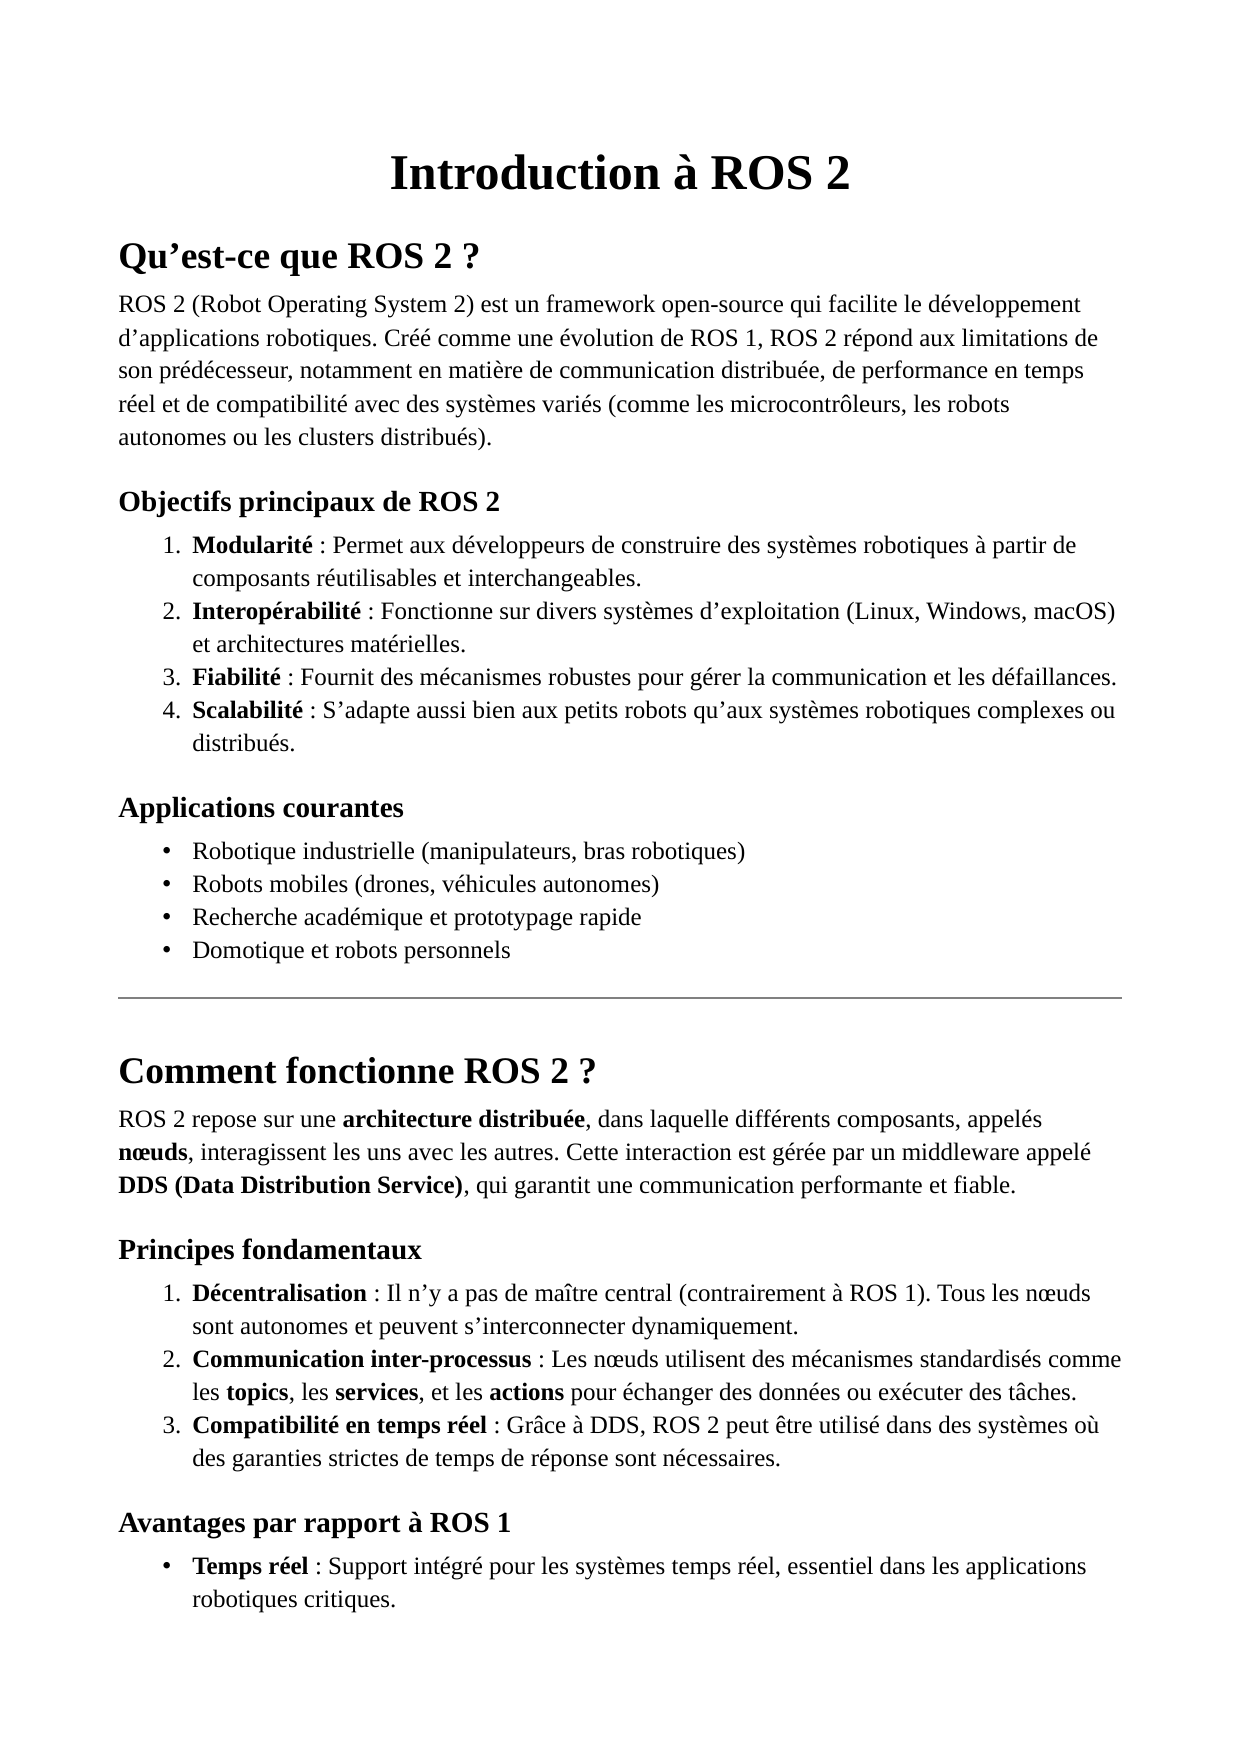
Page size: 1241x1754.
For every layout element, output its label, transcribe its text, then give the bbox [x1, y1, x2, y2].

list Communication inter-processus : Les nœuds utilisent des mécanismes standardisés comme les topics, les services, et les actions pour échanger des données ou exécuter des tâches. [162, 1344, 1122, 1406]
subtitle Objectifs principaux de ROS 2 [118, 484, 1122, 517]
subtitle Comment fonctionne ROS 2 ? [118, 1048, 1122, 1091]
list Décentralisation : Il n’y a pas de maître central (contrairement à ROS 1). Tous les nœuds sont autonomes et peuvent s’interconnecter dynamiquement. [162, 1278, 1122, 1340]
text ROS 2 repose sur une architecture distribuée, dans laquelle différents composants, appelés nœuds, interagissent les uns avec les autres. Cette interaction est gérée par un middleware appelé DDS (Data Distribution Service), qui garantit une communication performante et fiable. [118, 1104, 1122, 1198]
subtitle Introduction à ROS 2 [118, 143, 1122, 201]
list Interopérabilité : Fonctionne sur divers systèmes d’exploitation (Linux, Windows, macOS) et architectures matérielles. [162, 596, 1122, 658]
list Robotique industrielle (manipulateurs, bras robotiques) [162, 836, 1122, 865]
subtitle Avantages par rapport à ROS 1 [118, 1505, 1122, 1539]
subtitle Qu’est-ce que ROS 2 ? [118, 234, 1122, 277]
subtitle Applications courantes [118, 790, 1122, 824]
subtitle Principes fondamentaux [118, 1232, 1122, 1265]
list Scalabilité : S’adapte aussi bien aux petits robots qu’aux systèmes robotiques complexes ou distribués. [162, 695, 1122, 757]
list Robots mobiles (drones, véhicules autonomes) [162, 869, 1122, 898]
list Fiabilité : Fournit des mécanismes robustes pour gérer la communication et les défaillances. [162, 662, 1122, 691]
list Temps réel : Support intégré pour les systèmes temps réel, essentiel dans les applications robotiques critiques. [162, 1551, 1122, 1613]
text ROS 2 (Robot Operating System 2) est un framework open-source qui facilite le développement d’applications robotiques. Créé comme une évolution de ROS 1, ROS 2 répond aux limitations de son prédécesseur, notamment en matière de communication distribuée, de performance en temps réel et de compatibilité avec des systèmes variés (comme les microcontrôleurs, les robots autonomes ou les clusters distribués). [118, 289, 1122, 450]
list Recherche académique et prototypage rapide [162, 902, 1122, 931]
list Compatibilité en temps réel : Grâce à DDS, ROS 2 peut être utilisé dans des systèmes où des garanties strictes de temps de réponse sont nécessaires. [162, 1410, 1122, 1472]
list Modularité : Permet aux développeurs de construire des systèmes robotiques à partir de composants réutilisables et interchangeables. [162, 530, 1122, 592]
list Domotique et robots personnels [162, 935, 1122, 964]
